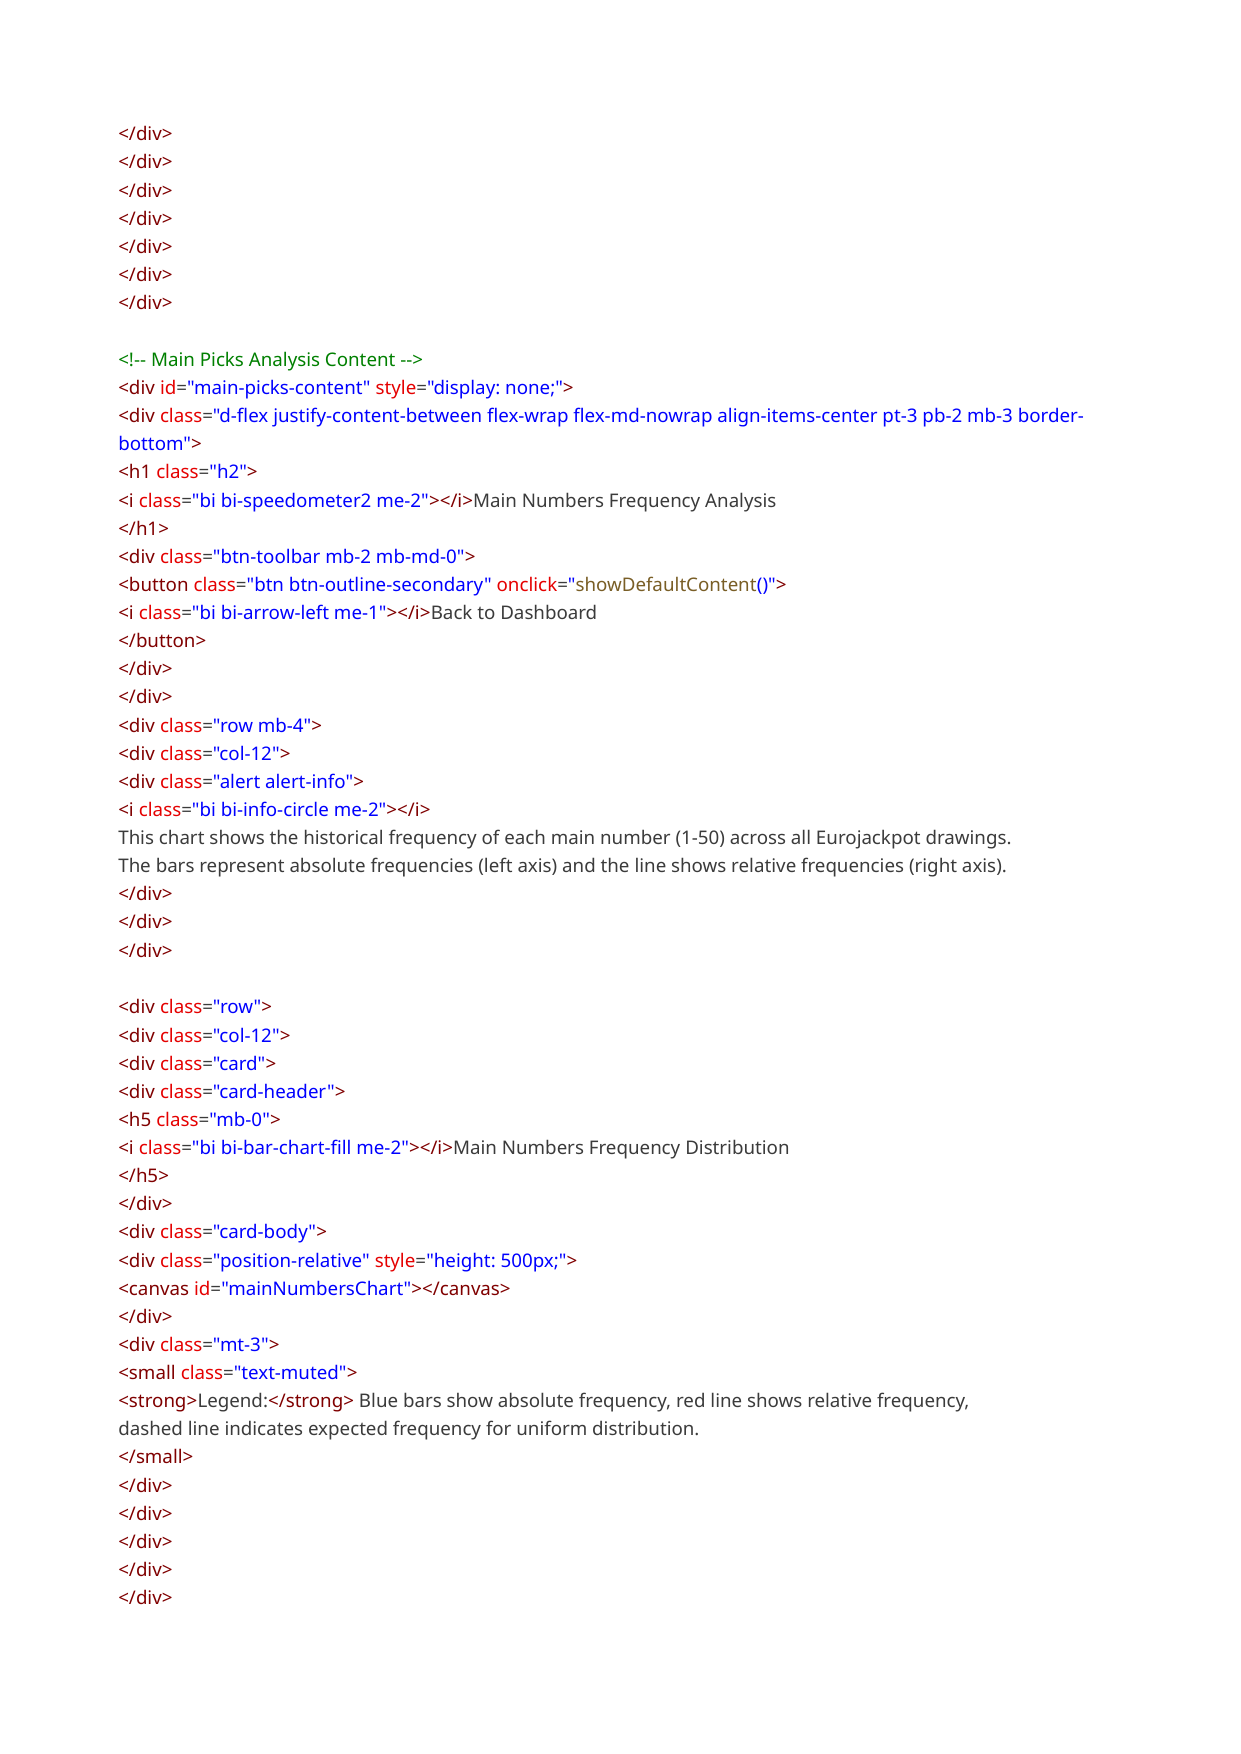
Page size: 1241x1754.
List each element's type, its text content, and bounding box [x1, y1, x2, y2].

text </div> [118, 1526, 1122, 1554]
text <h1 class="h2"> [118, 456, 1122, 484]
text <canvas id="mainNumbersChart"></canvas> [118, 1272, 1122, 1301]
text </div> [118, 1497, 1122, 1526]
text </div> [118, 653, 1122, 681]
text The bars represent absolute frequencies (left axis) and the line shows relative frequencies (right axis). [118, 850, 1122, 878]
text </div> [118, 1301, 1122, 1329]
text <i class="bi bi-arrow-left me-1"></i>Back to Dashboard [118, 597, 1122, 625]
text <i class="bi bi-speedometer2 me-2"></i>Main Numbers Frequency Analysis [118, 484, 1122, 512]
text dashed line indicates expected frequency for uniform distribution. [118, 1413, 1122, 1441]
text <div class="col-12"> [118, 1019, 1122, 1047]
text </div> [118, 906, 1122, 934]
text </div> [118, 681, 1122, 709]
text <!-- Main Picks Analysis Content --> [118, 344, 1122, 372]
text </div> [118, 287, 1122, 315]
text </div> [118, 146, 1122, 174]
text </button> [118, 625, 1122, 653]
text <div class="card"> [118, 1047, 1122, 1076]
text </div> [118, 231, 1122, 259]
text </h1> [118, 512, 1122, 541]
text <div class="card-body"> [118, 1216, 1122, 1244]
text </h5> [118, 1160, 1122, 1188]
text <strong>Legend:</strong> Blue bars show absolute frequency, red line shows relative frequency, [118, 1385, 1122, 1413]
text </div> [118, 1188, 1122, 1216]
text </div> [118, 1582, 1122, 1610]
text <h5 class="mb-0"> [118, 1104, 1122, 1132]
text <div class="row mb-4"> [118, 709, 1122, 737]
text <div class="card-header"> [118, 1076, 1122, 1104]
text <button class="btn btn-outline-secondary" onclick="showDefaultContent()"> [118, 569, 1122, 597]
text </div> [118, 118, 1122, 146]
text <div class="mt-3"> [118, 1329, 1122, 1357]
text </div> [118, 1554, 1122, 1582]
text </small> [118, 1441, 1122, 1469]
text <div class="col-12"> [118, 737, 1122, 766]
text </div> [118, 878, 1122, 906]
text <div class="position-relative" style="height: 500px;"> [118, 1244, 1122, 1272]
text This chart shows the historical frequency of each main number (1-50) across all Eurojackpot drawings. [118, 822, 1122, 850]
text <i class="bi bi-info-circle me-2"></i> [118, 794, 1122, 822]
text <div class="row"> [118, 991, 1122, 1019]
text <div class="alert alert-info"> [118, 766, 1122, 794]
text </div> [118, 1469, 1122, 1497]
text </div> [118, 202, 1122, 231]
text <div class="btn-toolbar mb-2 mb-md-0"> [118, 541, 1122, 569]
text <div class="d-flex justify-content-between flex-wrap flex-md-nowrap align-items-center pt-3 pb-2 mb-3 border-bottom"> [118, 400, 1122, 456]
text </div> [118, 259, 1122, 287]
text </div> [118, 174, 1122, 202]
text </div> [118, 934, 1122, 962]
text <small class="text-muted"> [118, 1357, 1122, 1385]
text <i class="bi bi-bar-chart-fill me-2"></i>Main Numbers Frequency Distribution [118, 1132, 1122, 1160]
text <div id="main-picks-content" style="display: none;"> [118, 372, 1122, 400]
